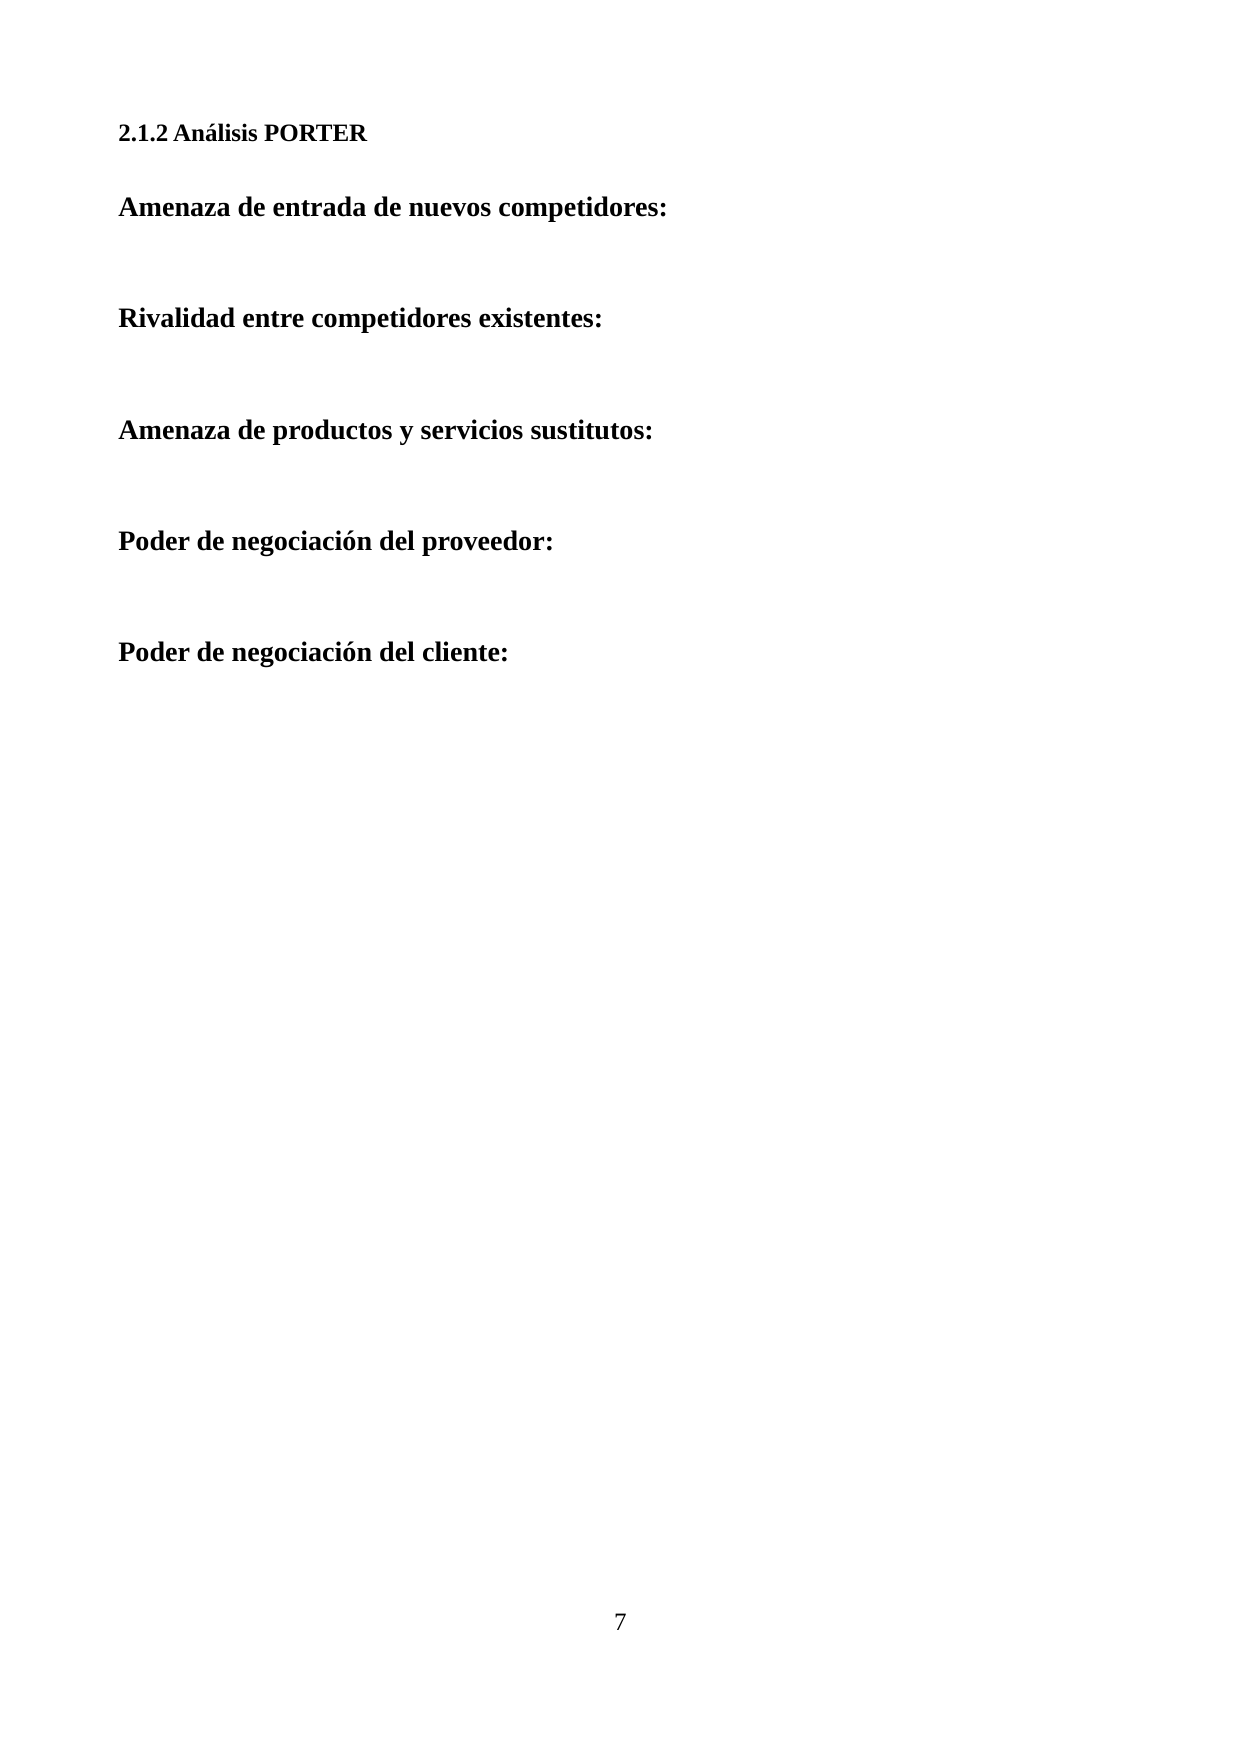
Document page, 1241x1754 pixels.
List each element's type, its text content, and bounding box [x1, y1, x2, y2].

subtitle Rivalidad entre competidores existentes: [118, 301, 1122, 334]
subtitle Amenaza de productos y servicios sustitutos: [118, 413, 1122, 445]
text 2.1.2 Análisis PORTER [118, 118, 1122, 147]
subtitle Amenaza de entrada de nuevos competidores: [118, 190, 1122, 223]
subtitle Poder de negociación del proveedor: [118, 524, 1122, 556]
subtitle Poder de negociación del cliente: [118, 635, 1122, 668]
